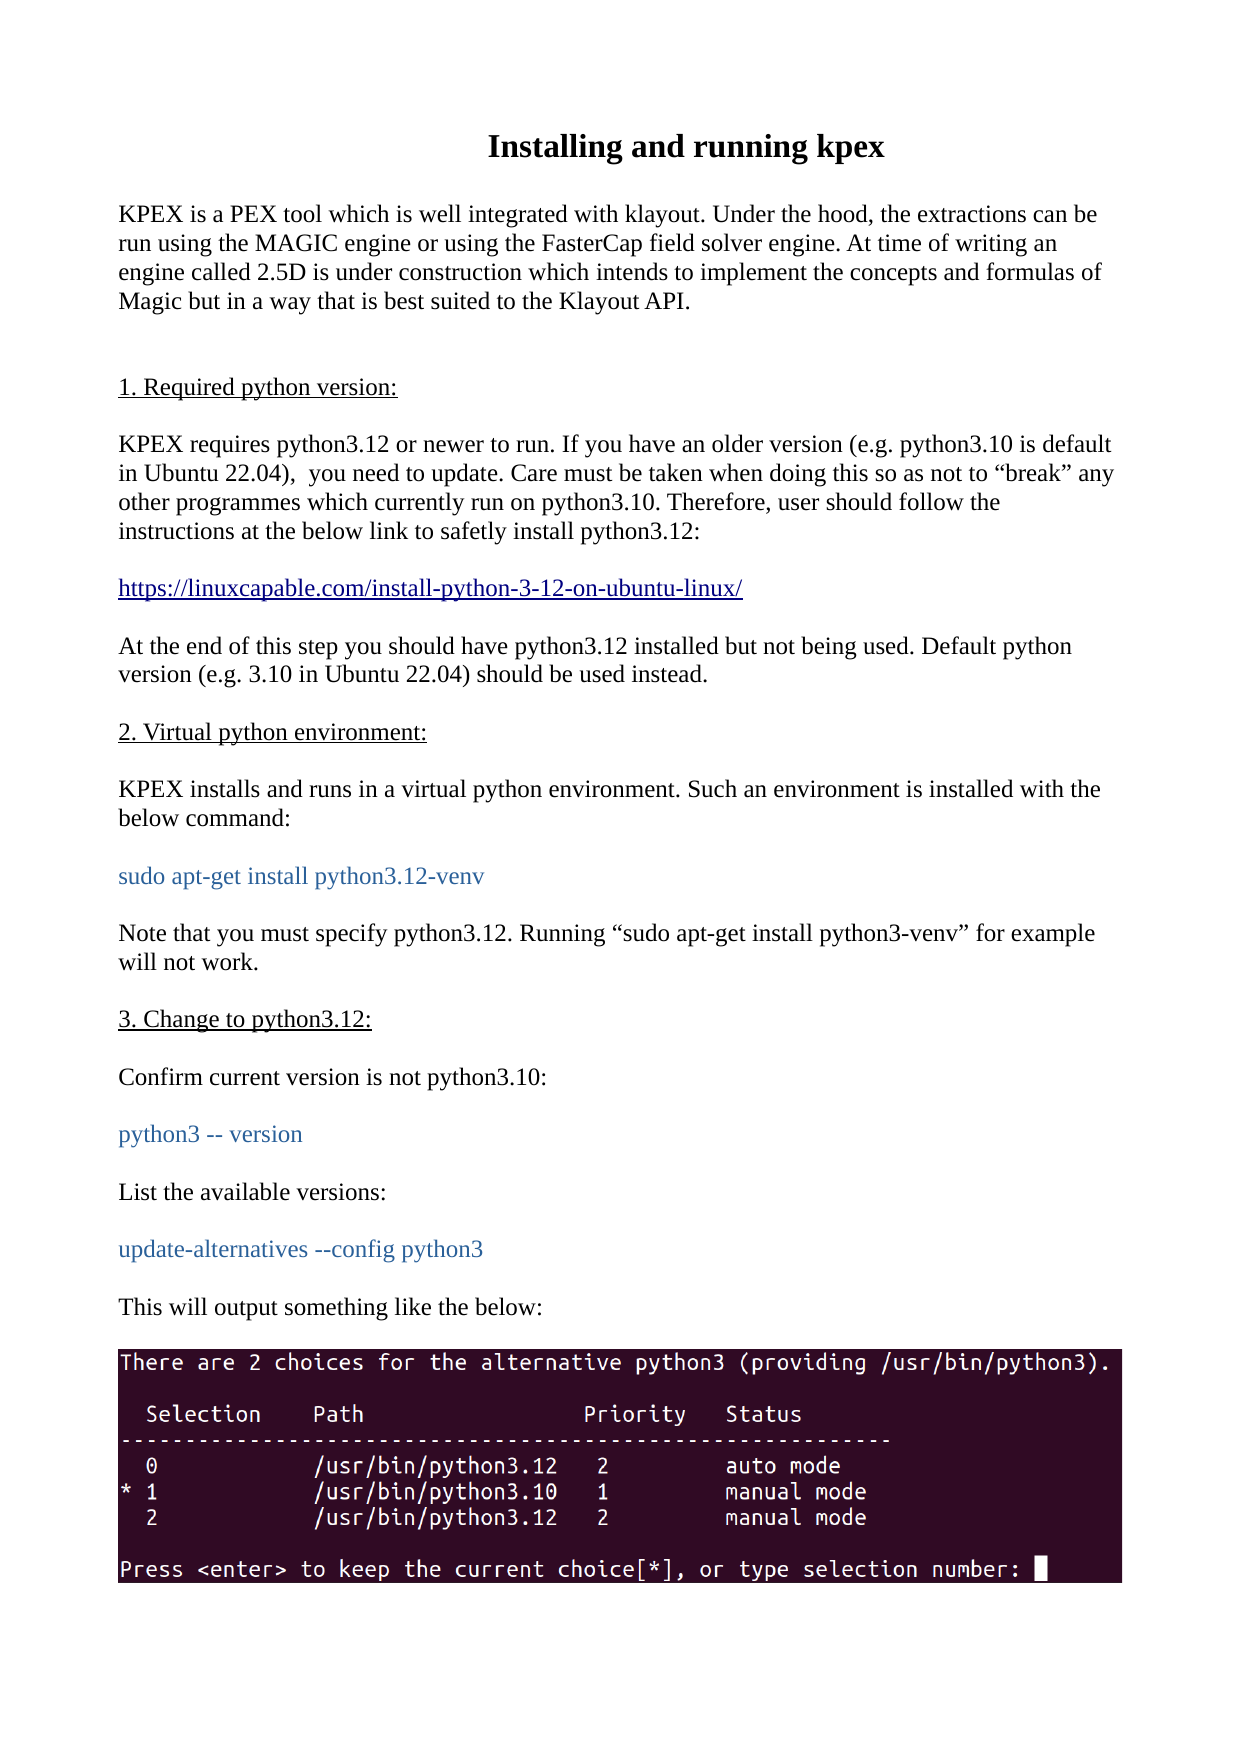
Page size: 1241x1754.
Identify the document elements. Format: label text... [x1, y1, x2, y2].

text At the end of this step you should have python3.12 installed but not being used. Default python version (e.g. 3.10 in Ubuntu 22.04) should be used instead. [118, 631, 1122, 688]
text python3 -- version [118, 1119, 1122, 1148]
text KPEX installs and runs in a virtual python environment. Such an environment is installed with the below command: [118, 774, 1122, 832]
text This will output something like the below: [118, 1292, 1122, 1321]
picture [118, 1349, 1123, 1583]
text 1. Required python version: [118, 372, 1122, 401]
text Confirm current version is not python3.10: [118, 1062, 1122, 1091]
text KPEX requires python3.12 or newer to run. If you have an older version (e.g. python3.10 is default in Ubuntu 22.04), you need to update. Care must be taken when doing this so as not to “break” any other programmes which currently run on python3.10. Therefore, user should follow the instructions at the below link to safetly install python3.12: [118, 429, 1122, 544]
text List the available versions: [118, 1177, 1122, 1206]
text update-alternatives --config python3 [118, 1234, 1122, 1263]
text 2. Virtual python environment: [118, 717, 1122, 746]
text https://linuxcapable.com/install-python-3-12-on-ubuntu-linux/ [118, 573, 1122, 602]
text 3. Change to python3.12: [118, 1004, 1122, 1033]
text sudo apt-get install python3.12-venv [118, 861, 1122, 889]
text Note that you must specify python3.12. Running “sudo apt-get install python3-venv” for example will not work. [118, 918, 1122, 976]
text KPEX is a PEX tool which is well integrated with klayout. Under the hood, the extractions can be run using the MAGIC engine or using the FasterCap field solver engine. At time of writing an engine called 2.5D is under construction which intends to implement the concepts and formulas of Magic but in a way that is best suited to the Klayout API. [118, 199, 1122, 314]
text Installing and running kpex [118, 118, 1122, 166]
